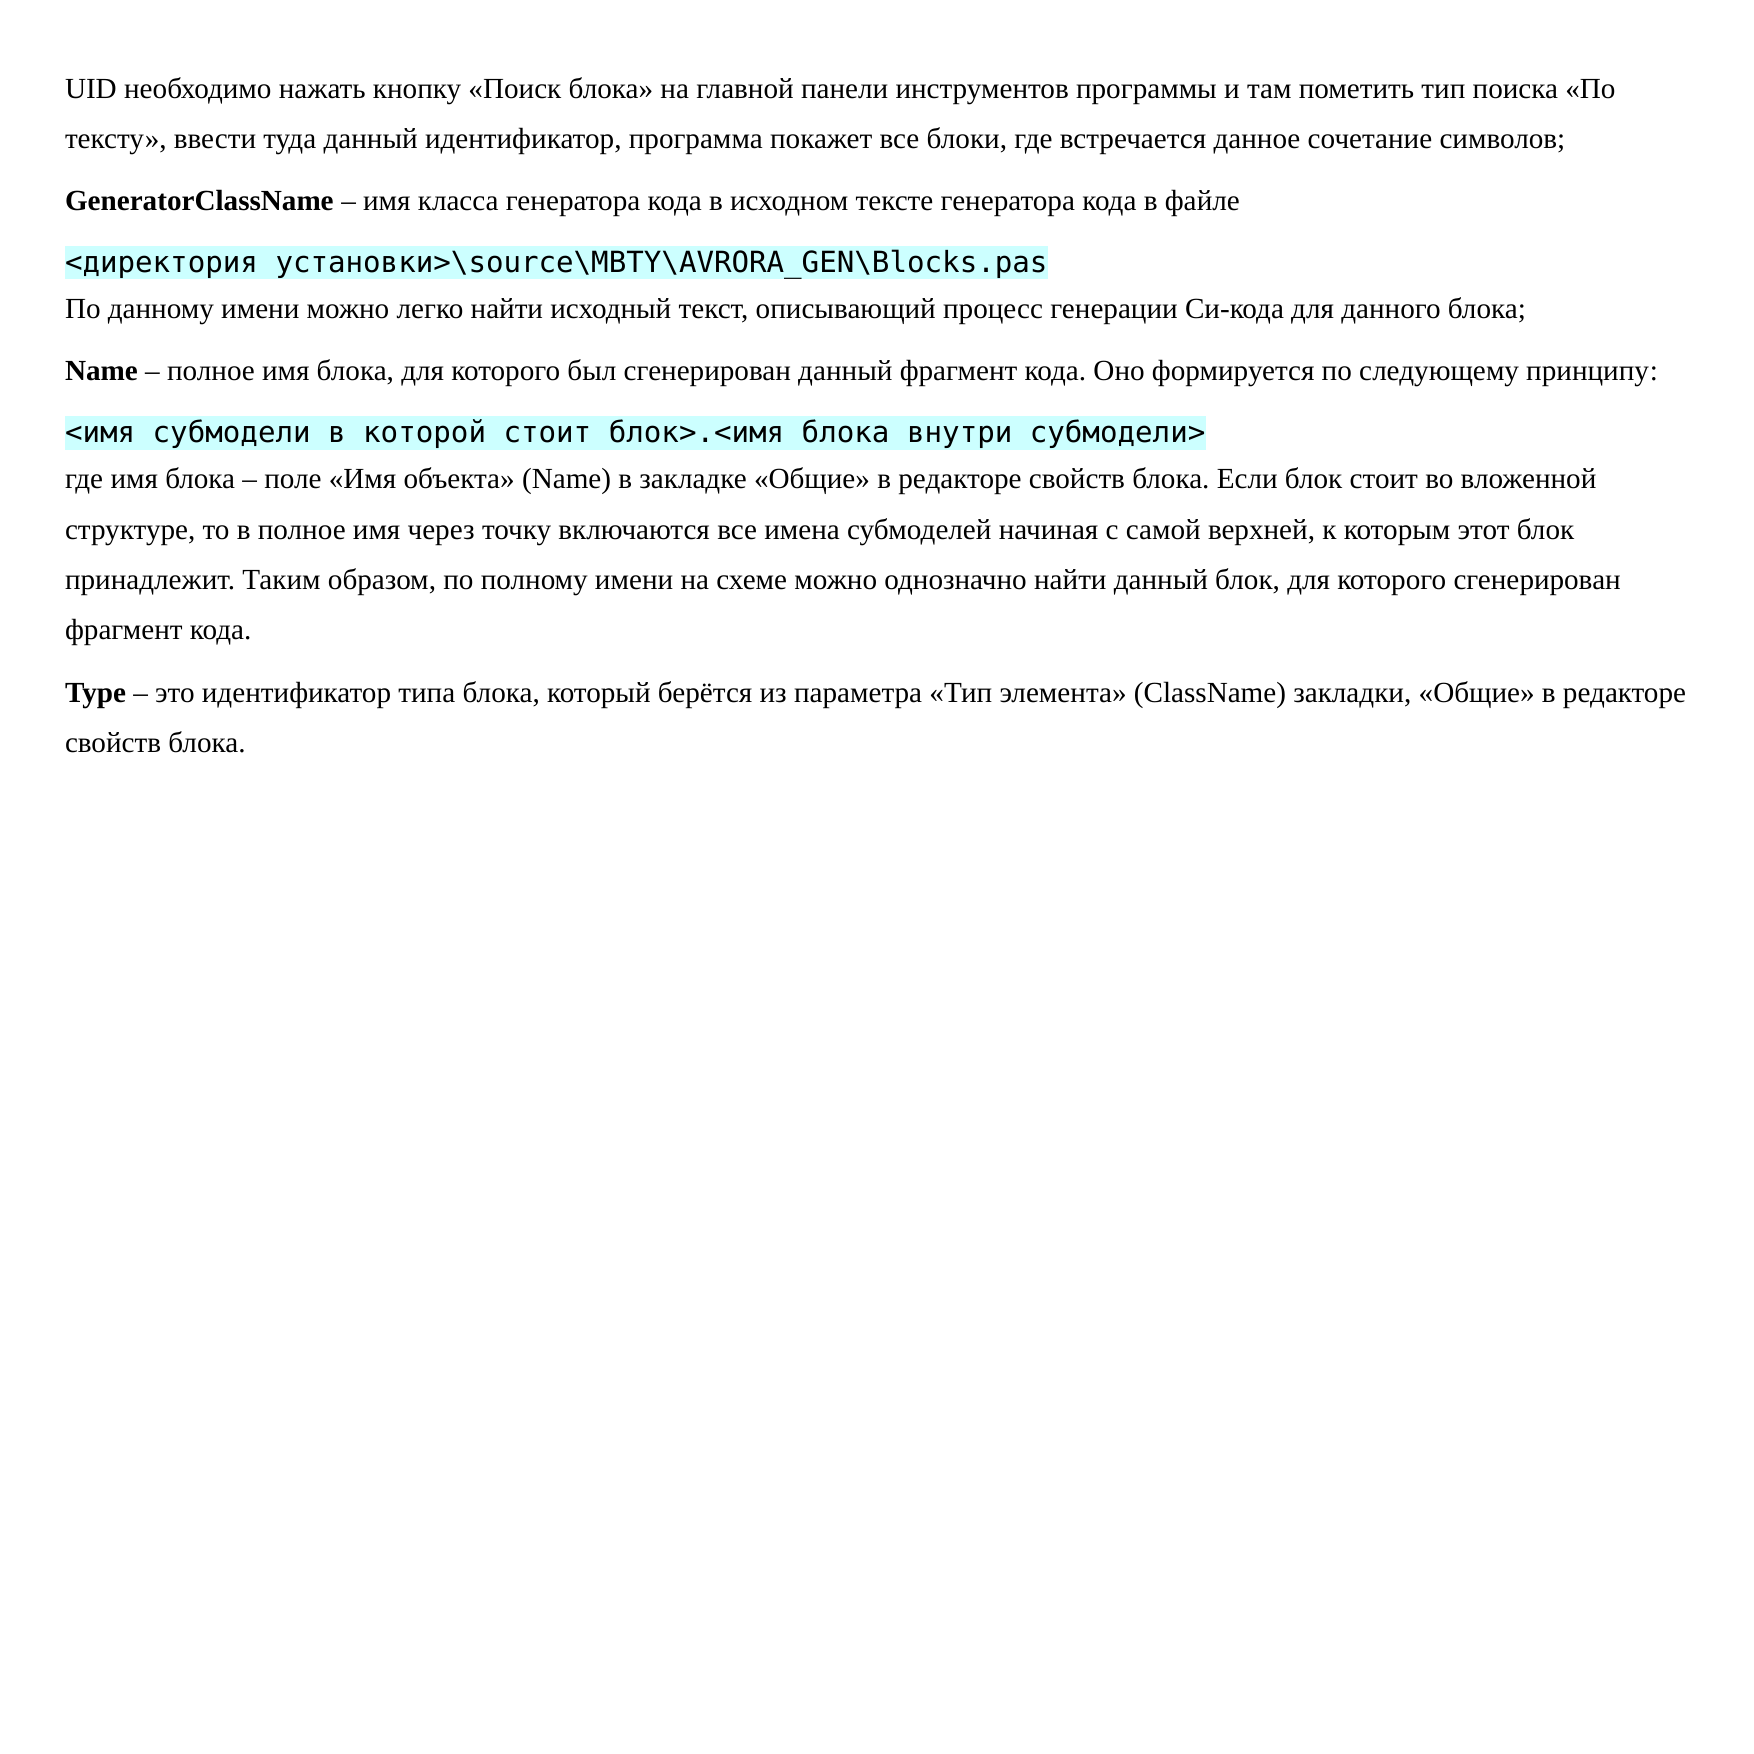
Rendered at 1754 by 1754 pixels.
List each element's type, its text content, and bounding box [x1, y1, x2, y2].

table_cell UID необходимо нажать кнопку «Поиск блока» на главной панели инструментов программы и там пометить тип поиска «По тексту», ввести туда данный идентификатор, программа покажет все блоки, где встречается данное сочетание символов; GeneratorClassName – имя класса генератора кода в исходном тексте генератора кода в файле <директория установки>\source\MBTY\AVRORA_GEN\Blocks.pas По данному имени можно легко найти исходный текст, описывающий процесс генерации Си-кода для данного блока; Name – полное имя блока, для которого был сгенерирован данный фрагмент кода. Оно формируется по следующему принципу: <имя субмодели в которой стоит блок>.<имя блока внутри субмодели> где имя блока – поле «Имя объекта» (Name) в закладке «Общие» в редакторе свойств блока. Если блок стоит во вложенной структуре, то в полное имя через точку включаются все имена субмоделей начиная с самой верхней, к которым этот блок принадлежит. Таким образом, по полному имени на схеме можно однозначно найти данный блок, для которого сгенерирован фрагмент кода. Type – это идентификатор типа блока, который берётся из параметра «Тип элемента» (ClassName) закладки, «Общие» в редакторе свойств блока. [59, 59, 1695, 832]
